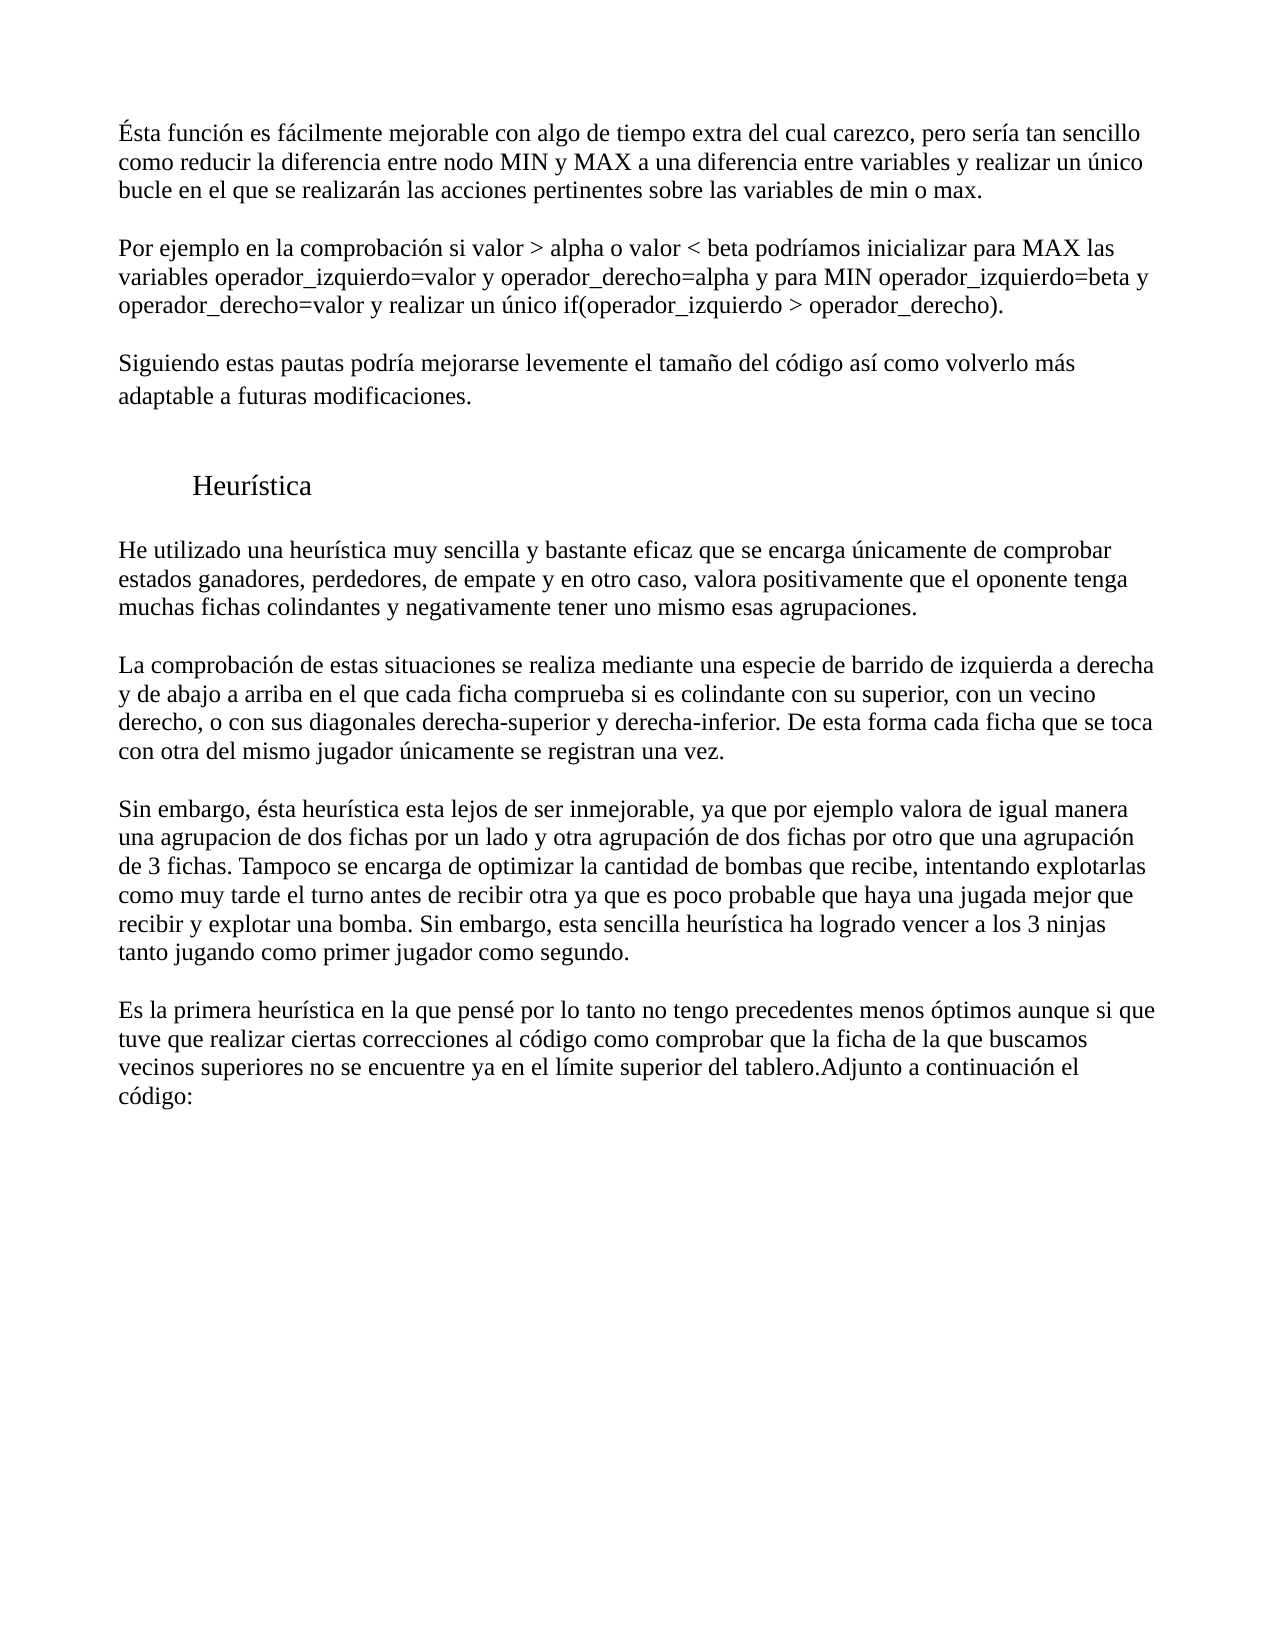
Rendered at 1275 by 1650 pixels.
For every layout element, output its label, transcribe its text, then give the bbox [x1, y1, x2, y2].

text La comprobación de estas situaciones se realiza mediante una especie de barrido de izquierda a derecha y de abajo a arriba en el que cada ficha comprueba si es colindante con su superior, con un vecino derecho, o con sus diagonales derecha-superior y derecha-inferior. De esta forma cada ficha que se toca con otra del mismo jugador únicamente se registran una vez. [118, 650, 1157, 765]
text Siguiendo estas pautas podría mejorarse levemente el tamaño del código así como volverlo más adaptable a futuras modificaciones. [118, 348, 1157, 410]
text Heurística [118, 468, 1157, 501]
text Sin embargo, ésta heurística esta lejos de ser inmejorable, ya que por ejemplo valora de igual manera una agrupacion de dos fichas por un lado y otra agrupación de dos fichas por otro que una agrupación de 3 fichas. Tampoco se encarga de optimizar la cantidad de bombas que recibe, intentando explotarlas como muy tarde el turno antes de recibir otra ya que es poco probable que haya una jugada mejor que recibir y explotar una bomba. Sin embargo, esta sencilla heurística ha logrado vencer a los 3 ninjas tanto jugando como primer jugador como segundo. [118, 794, 1157, 966]
text He utilizado una heurística muy sencilla y bastante eficaz que se encarga únicamente de comprobar estados ganadores, perdedores, de empate y en otro caso, valora positivamente que el oponente tenga muchas fichas colindantes y negativamente tener uno mismo esas agrupaciones. [118, 535, 1157, 621]
text Por ejemplo en la comprobación si valor > alpha o valor < beta podríamos inicializar para MAX las variables operador_izquierdo=valor y operador_derecho=alpha y para MIN operador_izquierdo=beta y operador_derecho=valor y realizar un único if(operador_izquierdo > operador_derecho). [118, 233, 1157, 319]
text Es la primera heurística en la que pensé por lo tanto no tengo precedentes menos óptimos aunque si que tuve que realizar ciertas correcciones al código como comprobar que la ficha de la que buscamos vecinos superiores no se encuentre ya en el límite superior del tablero.Adjunto a continuación el código: [118, 995, 1157, 1110]
text Ésta función es fácilmente mejorable con algo de tiempo extra del cual carezco, pero sería tan sencillo como reducir la diferencia entre nodo MIN y MAX a una diferencia entre variables y realizar un único bucle en el que se realizarán las acciones pertinentes sobre las variables de min o max. [118, 118, 1157, 204]
